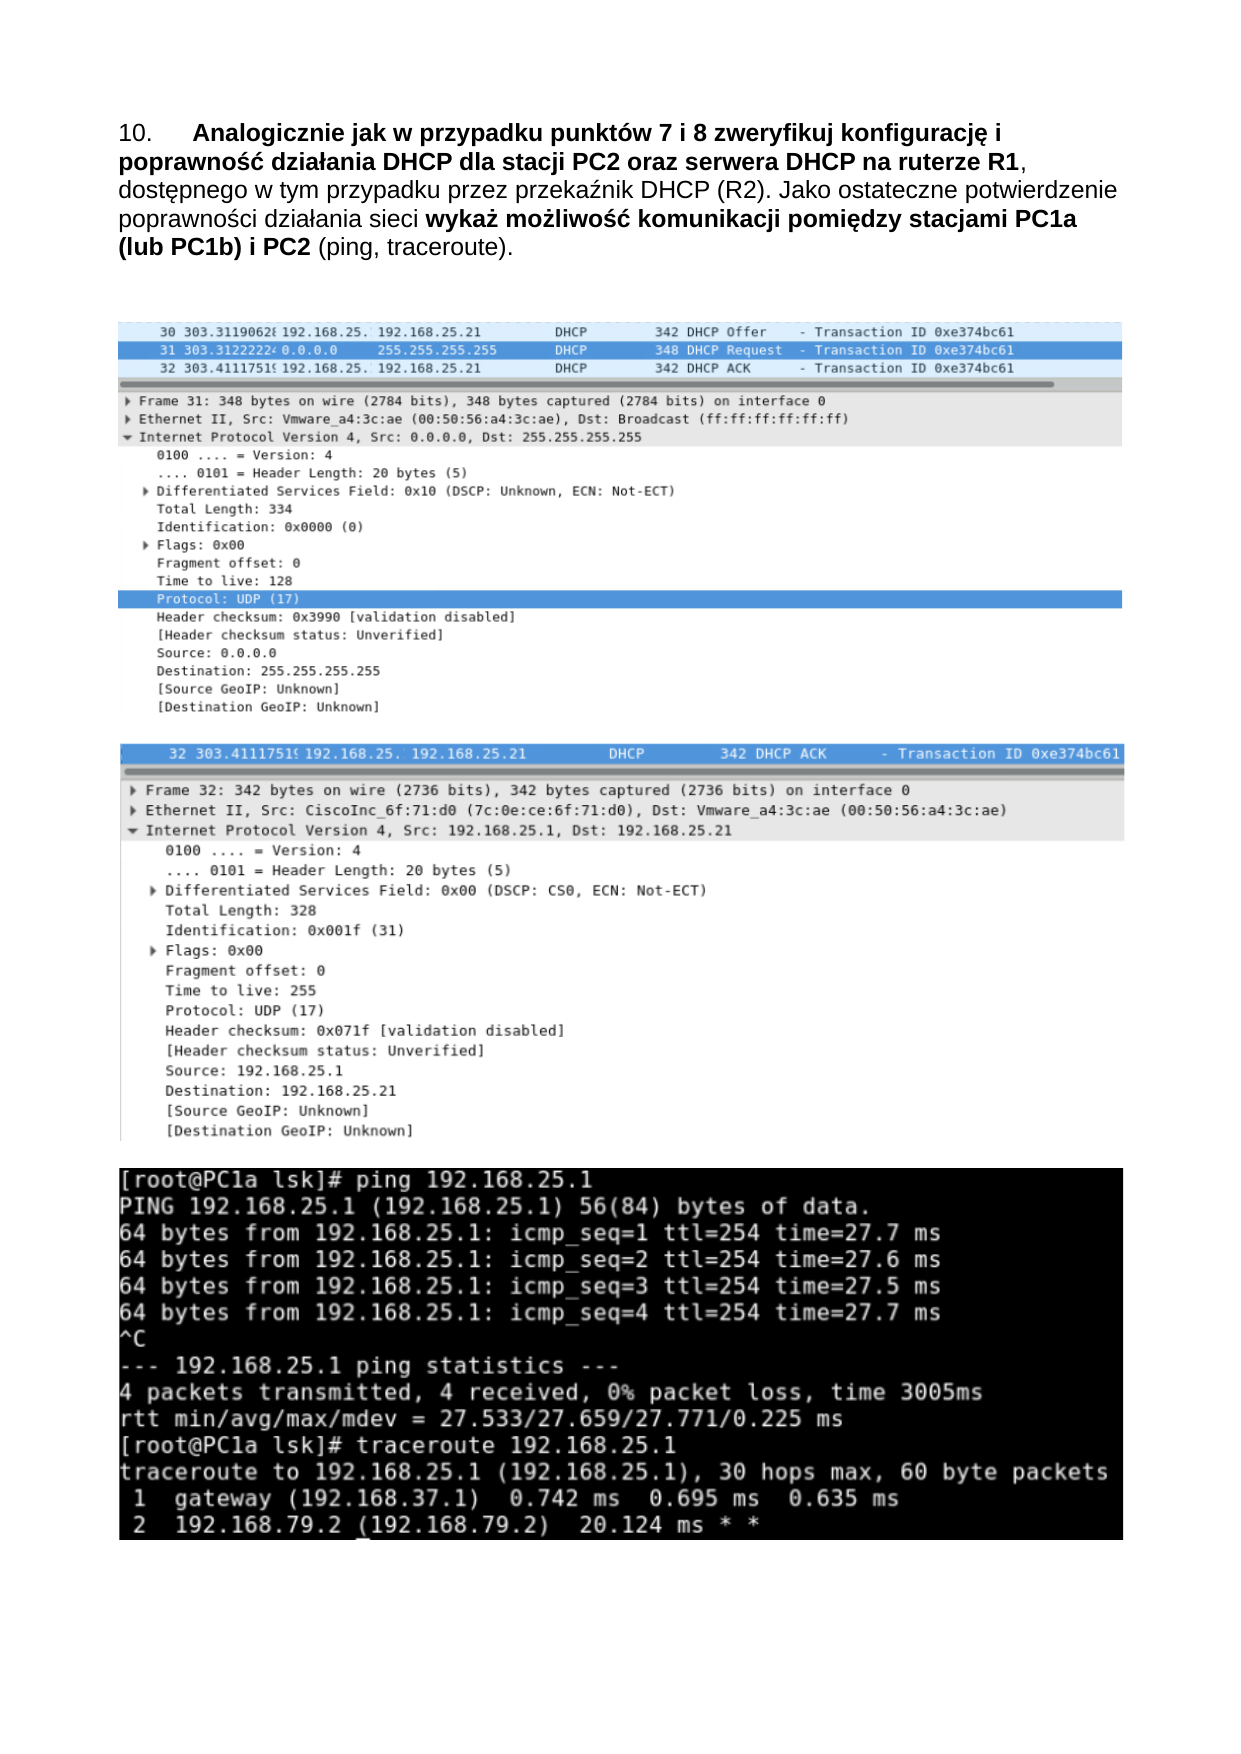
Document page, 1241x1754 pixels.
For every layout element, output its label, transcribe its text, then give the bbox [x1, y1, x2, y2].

picture [118, 322, 1123, 714]
picture [120, 743, 1125, 1141]
subtitle Analogicznie jak w przypadku punktów 7 i 8 zweryfikuj konfigurację i poprawność działania DHCP dla stacji PC2 oraz serwera DHCP na ruterze R1, dostępnego w tym przypadku przez przekaźnik DHCP (R2). Jako ostateczne potwierdzenie poprawności działania sieci wykaż możliwość komunikacji pomiędzy stacjami PC1a (lub PC1b) i PC2 (ping, traceroute). [118, 118, 1122, 261]
picture [119, 1168, 1124, 1540]
